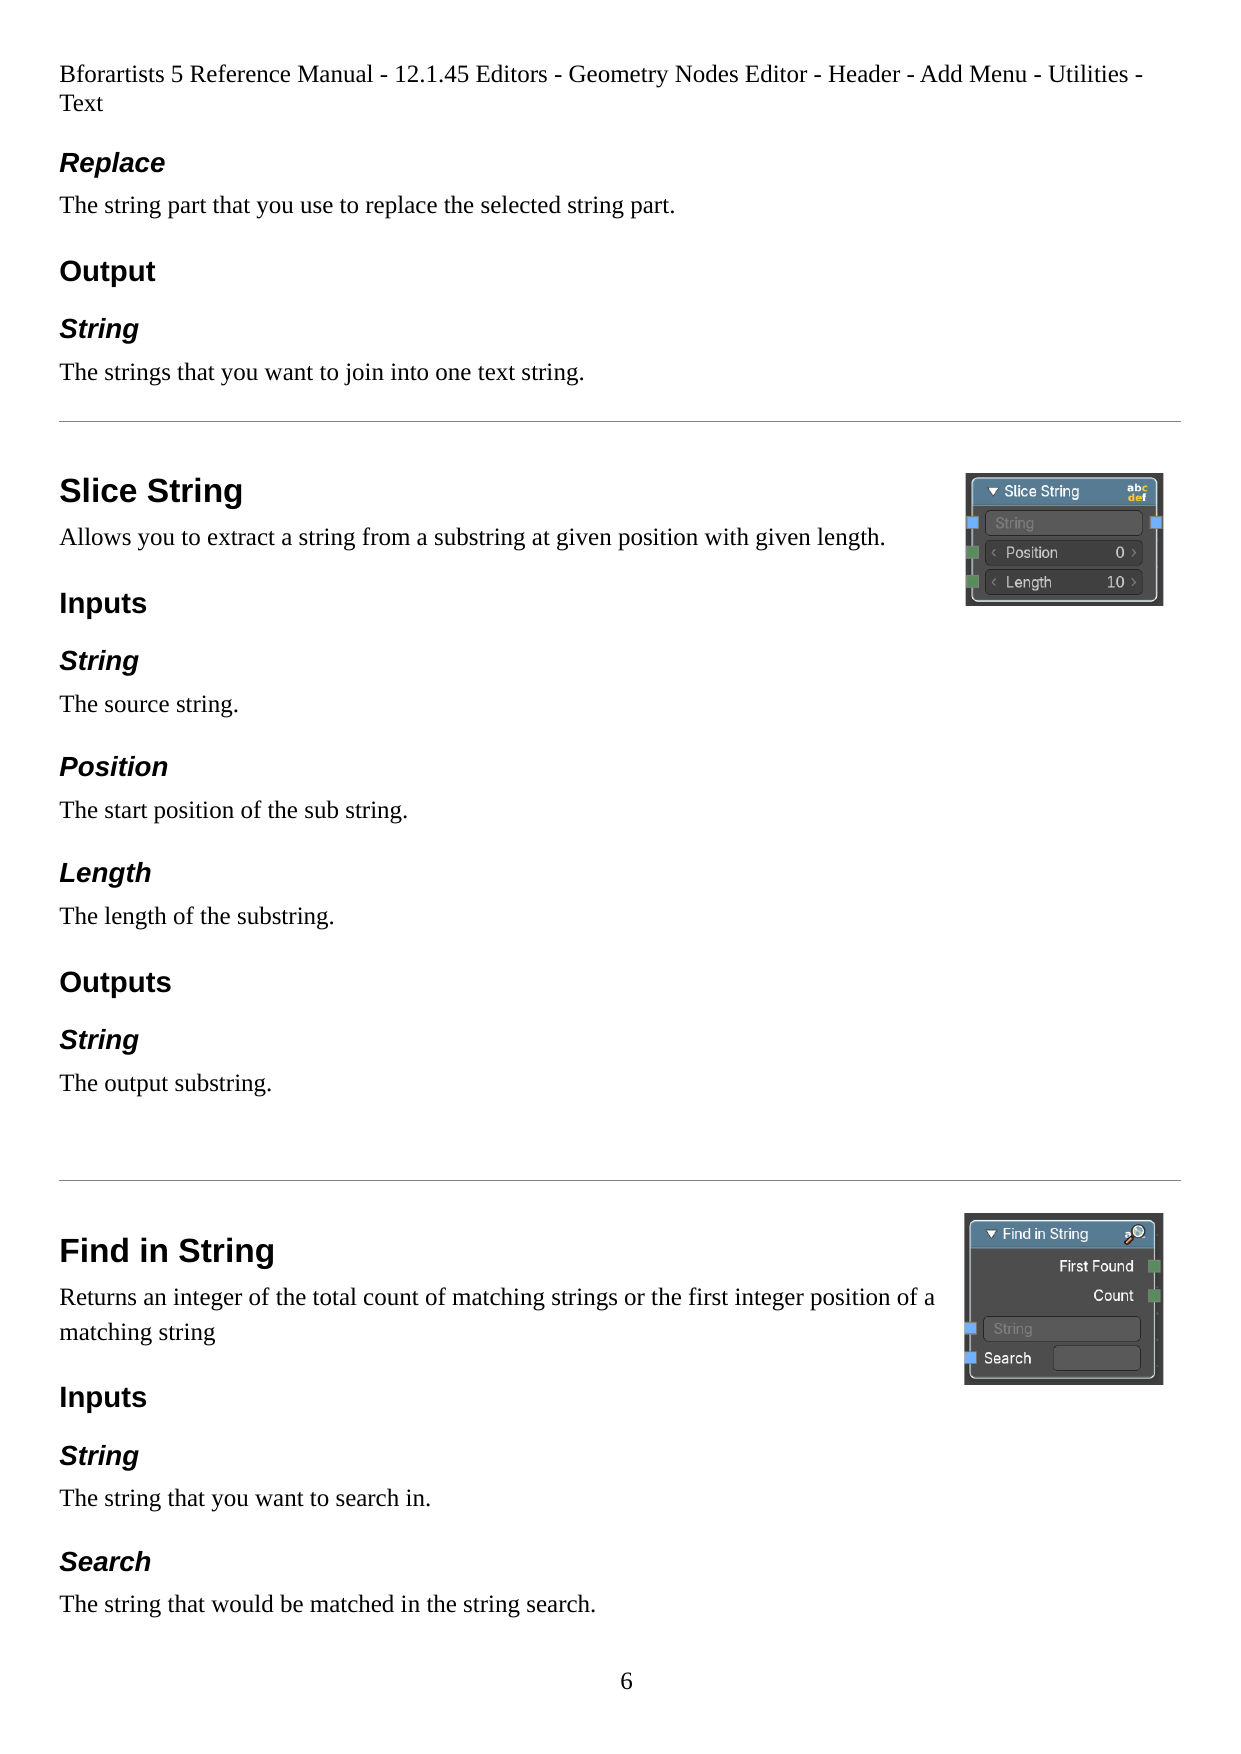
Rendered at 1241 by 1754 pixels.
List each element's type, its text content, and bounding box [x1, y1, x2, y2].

text The strings that you want to join into one text string. [59, 357, 1181, 386]
text Allows you to extract a string from a substring at given position with given length. [59, 522, 965, 551]
subtitle Slice String [59, 471, 1181, 510]
subtitle Inputs [59, 586, 1181, 620]
subtitle Position [59, 751, 1181, 783]
subtitle [1164, 1231, 1181, 1269]
subtitle String [59, 313, 1181, 345]
subtitle Search [59, 1545, 1181, 1577]
picture [965, 473, 1164, 606]
text The source string. [59, 689, 1181, 718]
text The output substring. [59, 1068, 1181, 1097]
text The length of the substring. [59, 901, 1181, 930]
picture [964, 1213, 1164, 1385]
subtitle String [59, 1023, 1181, 1055]
subtitle Replace [59, 146, 1181, 178]
subtitle String [59, 645, 1181, 677]
subtitle Inputs [59, 1380, 1181, 1414]
subtitle Find in String [59, 1231, 964, 1269]
text The string that would be matched in the string search. [59, 1589, 1181, 1618]
subtitle Length [59, 857, 1181, 888]
subtitle Output [59, 254, 1181, 288]
text Returns an integer of the total count of matching strings or the first integer position of a matching string [59, 1282, 964, 1345]
text The start position of the sub string. [59, 795, 1181, 824]
subtitle Outputs [59, 965, 1181, 998]
subtitle String [59, 1439, 1181, 1471]
text The string that you want to search in. [59, 1483, 1181, 1512]
text The string part that you use to replace the selected string part. [59, 190, 1181, 219]
